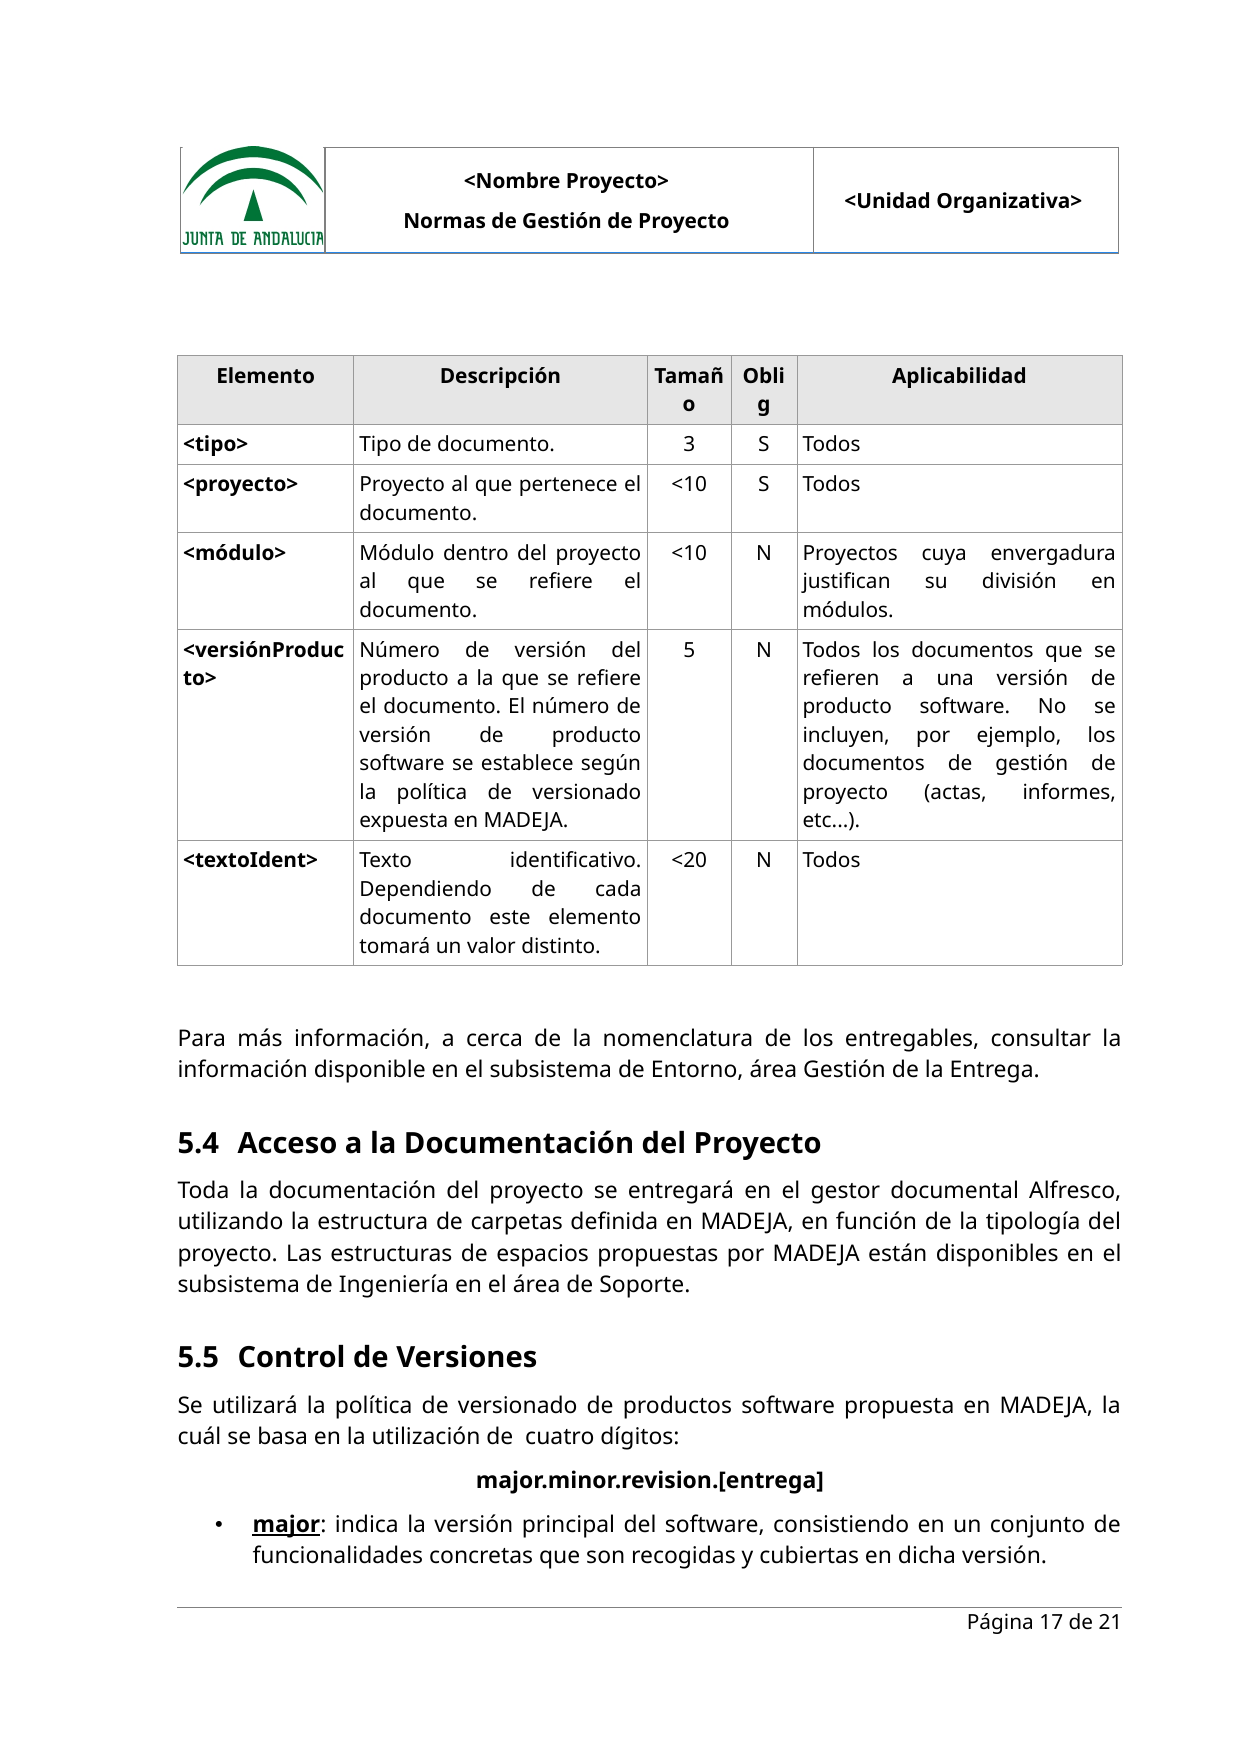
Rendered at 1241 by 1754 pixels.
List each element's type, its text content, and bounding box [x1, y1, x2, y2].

table_cell Todos los documentos que se refieren a una versión de producto software. No se incluyen, por ejemplo, los documentos de gestión de proyecto (actas, informes, etc...). [798, 630, 1122, 839]
table_cell Todos [798, 425, 1122, 464]
subtitle Acceso a la Documentación del Proyecto [177, 1122, 1122, 1162]
subtitle Control de Versiones [177, 1337, 1122, 1376]
table_cell <20 [648, 841, 731, 965]
table_cell <tipo> [178, 425, 353, 464]
table_cell N [732, 630, 797, 839]
table_cell N [732, 533, 797, 629]
table_cell 5 [648, 630, 731, 839]
table_header Tamaño [648, 356, 731, 424]
table_cell <10 [648, 533, 731, 629]
table_header Oblig [732, 356, 797, 424]
table_cell Módulo dentro del proyecto al que se refiere el documento. [354, 533, 647, 629]
text major.minor.revision.[entrega] [177, 1464, 1122, 1495]
table_cell 3 [648, 425, 731, 464]
picture [182, 146, 324, 245]
table_cell Número de versión del producto a la que se refiere el documento. El número de versión de producto software se establece según la política de versionado expuesta en MADEJA. [354, 630, 647, 839]
text Se utilizará la política de versionado de productos software propuesta en MADEJA, la cuál se basa en la utilización de cuatro dígitos: [177, 1389, 1122, 1451]
table_cell <textoIdent> [178, 841, 353, 965]
table_cell <versiónProducto> [178, 630, 353, 839]
table_header Descripción [354, 356, 647, 424]
table_cell Todos [798, 841, 1122, 965]
table_cell Tipo de documento. [354, 425, 647, 464]
table_cell S [732, 465, 797, 532]
text Para más información, a cerca de la nomenclatura de los entregables, consultar la información disponible en el subsistema de Entorno, área Gestión de la Entrega. [177, 1022, 1122, 1084]
table_cell Texto identificativo. Dependiendo de cada documento este elemento tomará un valor distinto. [354, 841, 647, 965]
table_cell Proyecto al que pertenece el documento. [354, 465, 647, 532]
table_cell Proyectos cuya envergadura justifican su división en módulos. [798, 533, 1122, 629]
text Toda la documentación del proyecto se entregará en el gestor documental Alfresco, utilizando la estructura de carpetas definida en MADEJA, en función de la tipología del proyecto. Las estructuras de espacios propuestas por MADEJA están disponibles en el subsistema de Ingeniería en el área de Soporte. [177, 1174, 1122, 1299]
table_cell S [732, 425, 797, 464]
table_cell <proyecto> [178, 465, 353, 532]
table_cell Todos [798, 465, 1122, 532]
table_cell <módulo> [178, 533, 353, 629]
table_cell N [732, 841, 797, 965]
table_cell <10 [648, 465, 731, 532]
table_header Aplicabilidad [798, 356, 1122, 424]
list major: indica la versión principal del software, consistiendo en un conjunto de funcionalidades concretas que son recogidas y cubiertas en dicha versión. [215, 1507, 1122, 1570]
table_header Elemento [178, 356, 353, 424]
